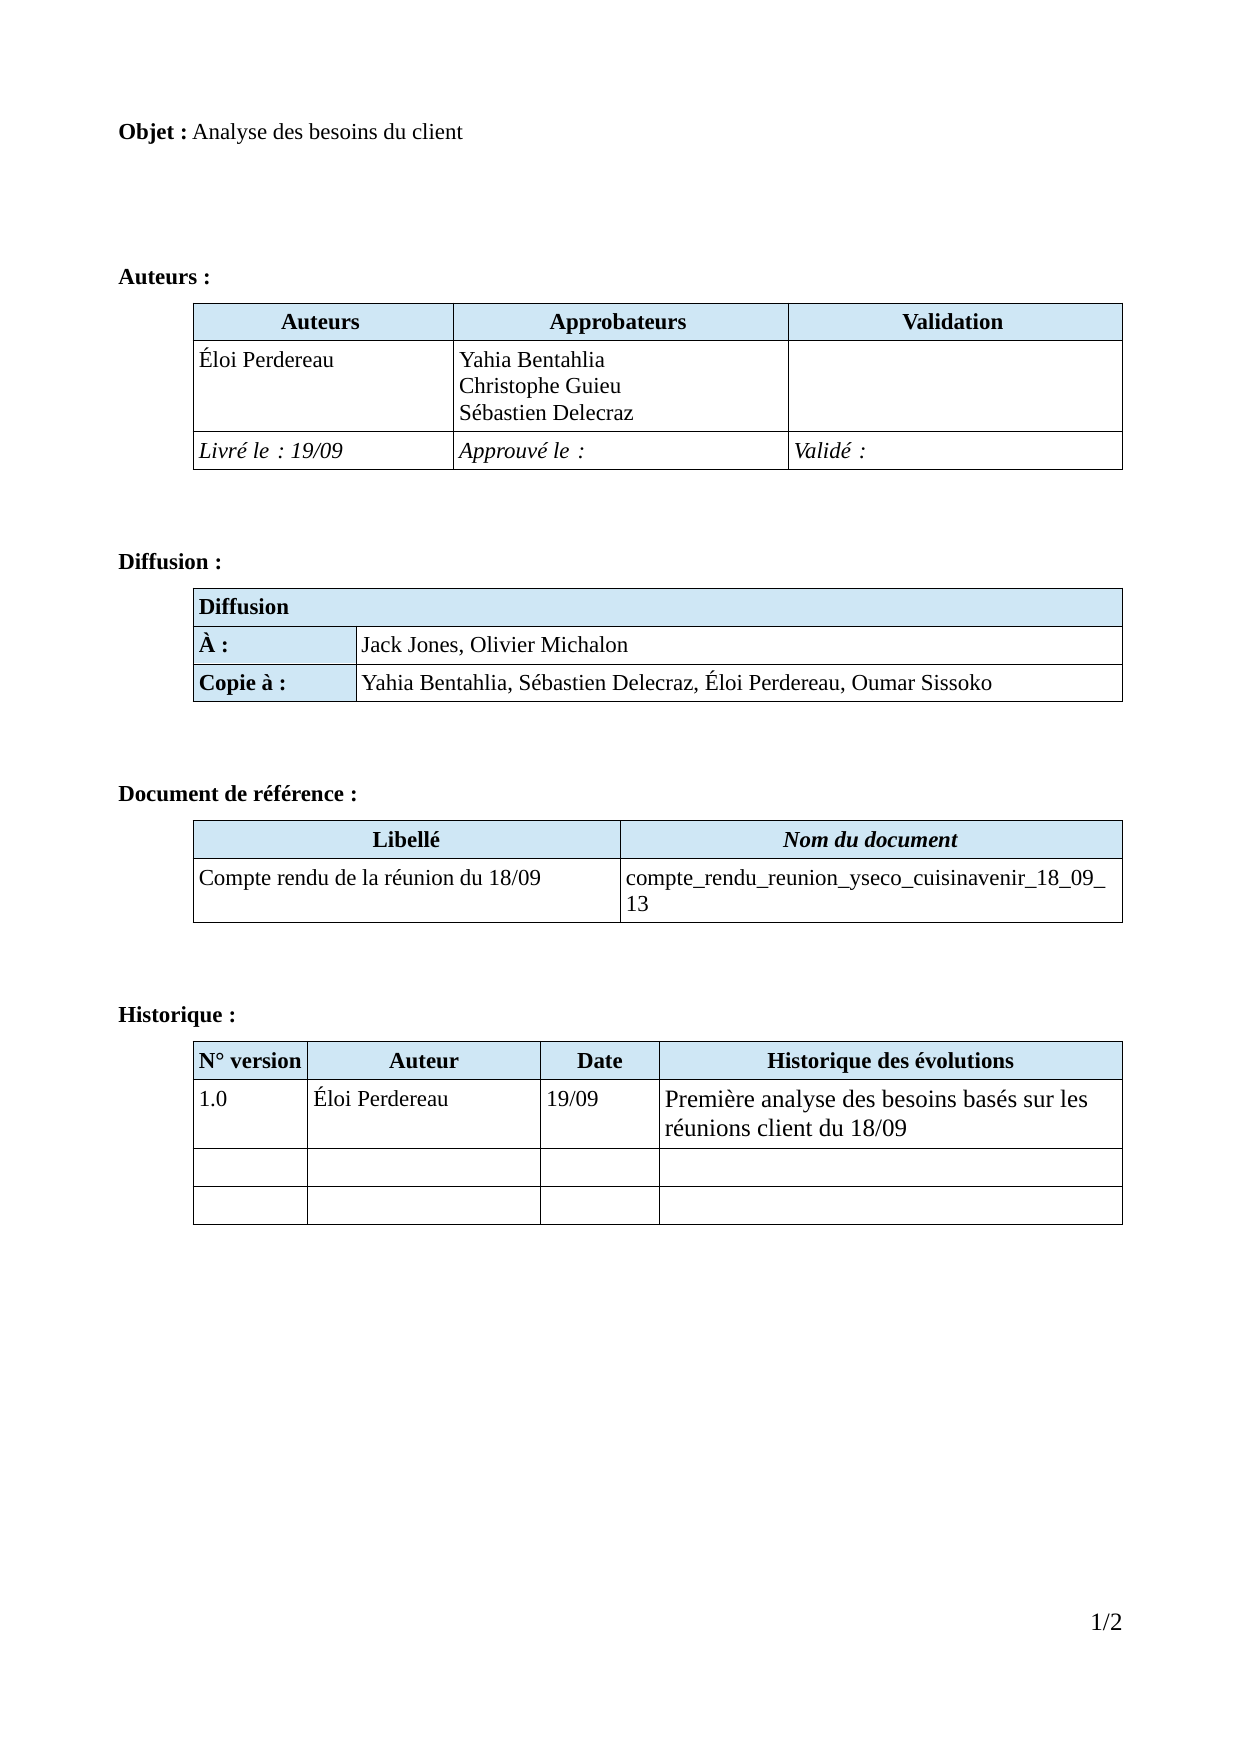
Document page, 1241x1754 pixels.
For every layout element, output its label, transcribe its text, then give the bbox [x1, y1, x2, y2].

table_cell Compte rendu de la réunion du 18/09 [194, 859, 620, 922]
text Auteurs : [118, 263, 1122, 289]
table_cell Éloi Perdereau [308, 1080, 540, 1148]
table_cell [194, 1187, 307, 1224]
table_cell Première analyse des besoins basés sur les réunions client du 18/09 [660, 1080, 1122, 1148]
table_cell Livré le : 19/09 [194, 432, 453, 469]
table_cell [308, 1149, 540, 1186]
table_header Historique des évolutions [660, 1042, 1122, 1079]
text Document de référence : [118, 781, 1122, 807]
text Objet : Analyse des besoins du client [118, 118, 1122, 144]
table_cell 19/09 [541, 1080, 659, 1148]
table_header Date [541, 1042, 659, 1079]
table_cell [194, 1149, 307, 1186]
table_cell [660, 1149, 1122, 1186]
table_cell [789, 341, 1122, 431]
table_header Auteur [308, 1042, 540, 1079]
table_header N° version [194, 1042, 307, 1079]
table_cell 1.0 [194, 1080, 307, 1148]
table_cell [308, 1187, 540, 1224]
table_cell Copie à : [194, 665, 356, 701]
table_header Nom du document [621, 821, 1122, 858]
text Historique : [118, 1001, 1122, 1028]
table_cell À : [194, 627, 356, 663]
table_cell Jack Jones, Olivier Michalon [357, 627, 1122, 663]
table_header Approbateurs [454, 304, 788, 340]
table_cell Éloi Perdereau [194, 341, 453, 431]
table_header Libellé [194, 821, 620, 858]
table_cell Yahia Bentahlia, Sébastien Delecraz, Éloi Perdereau, Oumar Sissoko [357, 665, 1122, 701]
table_cell Approuvé le : [454, 432, 788, 469]
text Diffusion : [118, 548, 1122, 574]
table_cell [541, 1187, 659, 1224]
table_header Auteurs [194, 304, 453, 340]
table_header Diffusion [194, 589, 1122, 626]
table_header Validation [789, 304, 1122, 340]
table_cell [541, 1149, 659, 1186]
table_cell Yahia Bentahlia Christophe Guieu Sébastien Delecraz [454, 341, 788, 431]
table_cell Validé : [789, 432, 1122, 469]
table_cell [660, 1187, 1122, 1224]
table_cell compte_rendu_reunion_yseco_cuisinavenir_18_09_13 [621, 859, 1122, 922]
